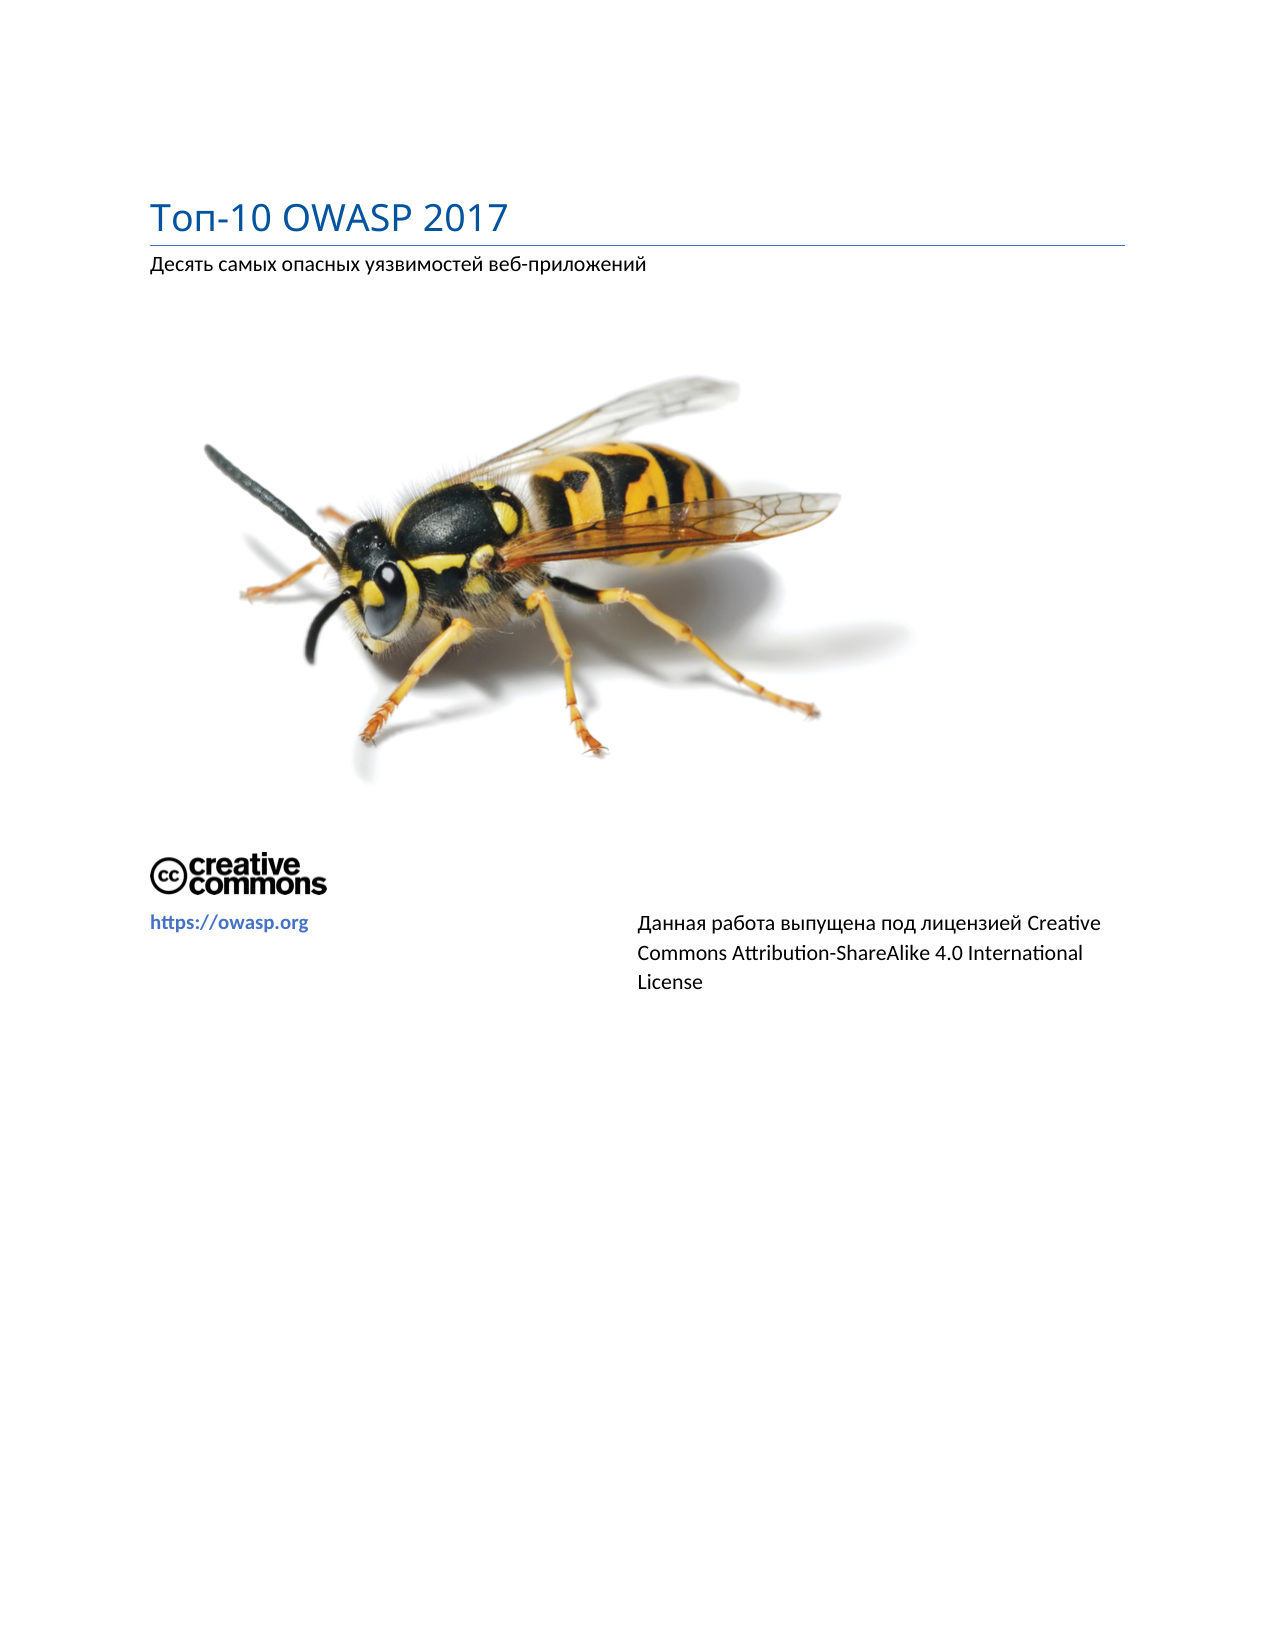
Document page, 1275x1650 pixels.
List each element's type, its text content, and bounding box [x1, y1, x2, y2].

table_cell https://owasp.org [150, 909, 637, 1009]
table_header [638, 853, 1125, 909]
text Десять самых опасных уязвимостей веб-приложений [150, 250, 1125, 277]
subtitle Топ-10 OWASP 2017 [150, 192, 1125, 245]
picture [150, 298, 951, 831]
picture [150, 852, 327, 895]
table_header [150, 853, 637, 909]
table_cell Данная работа выпущена под лицензией Creative Commons Attribution-ShareAlike 4.0 International License [638, 909, 1125, 1009]
